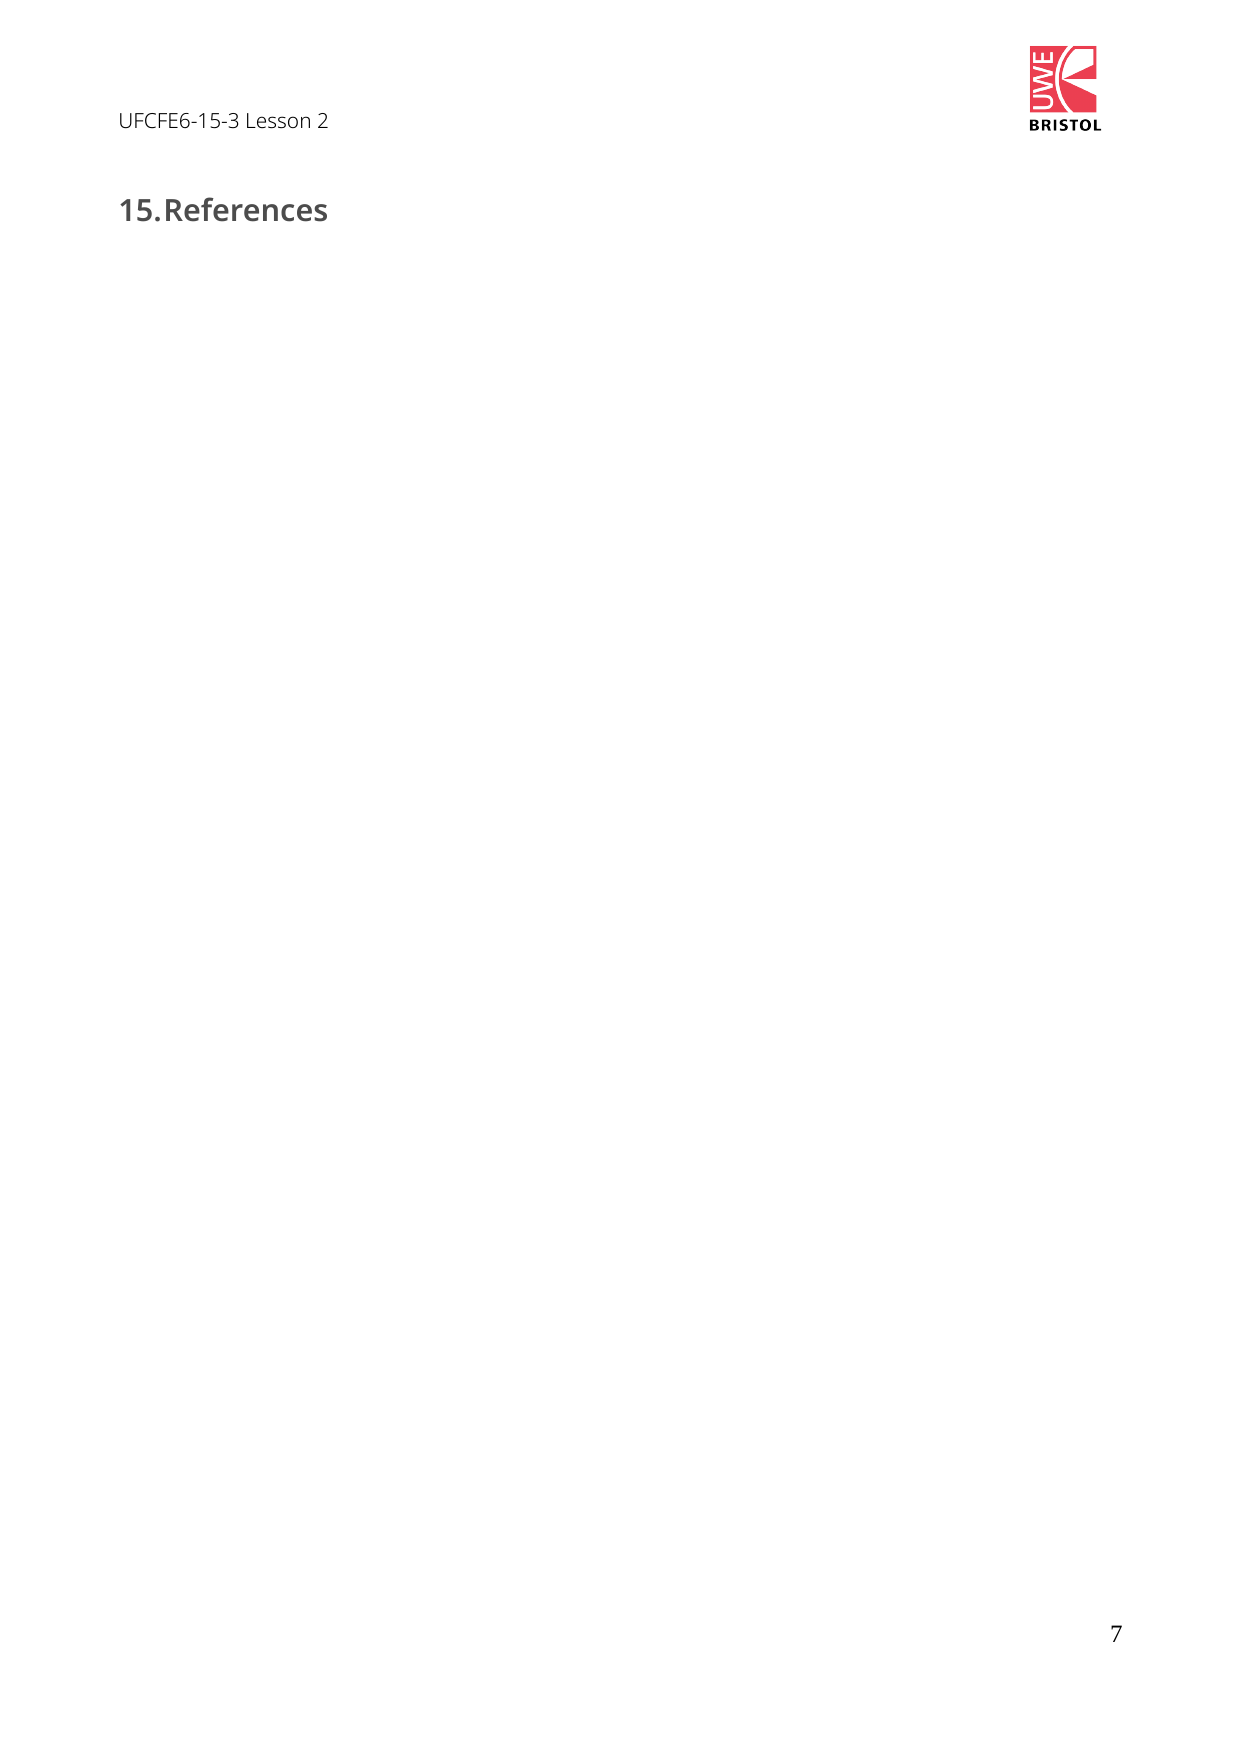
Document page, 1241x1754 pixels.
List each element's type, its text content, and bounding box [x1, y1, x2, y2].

picture [1012, 35, 1119, 141]
subtitle References [118, 189, 1122, 231]
